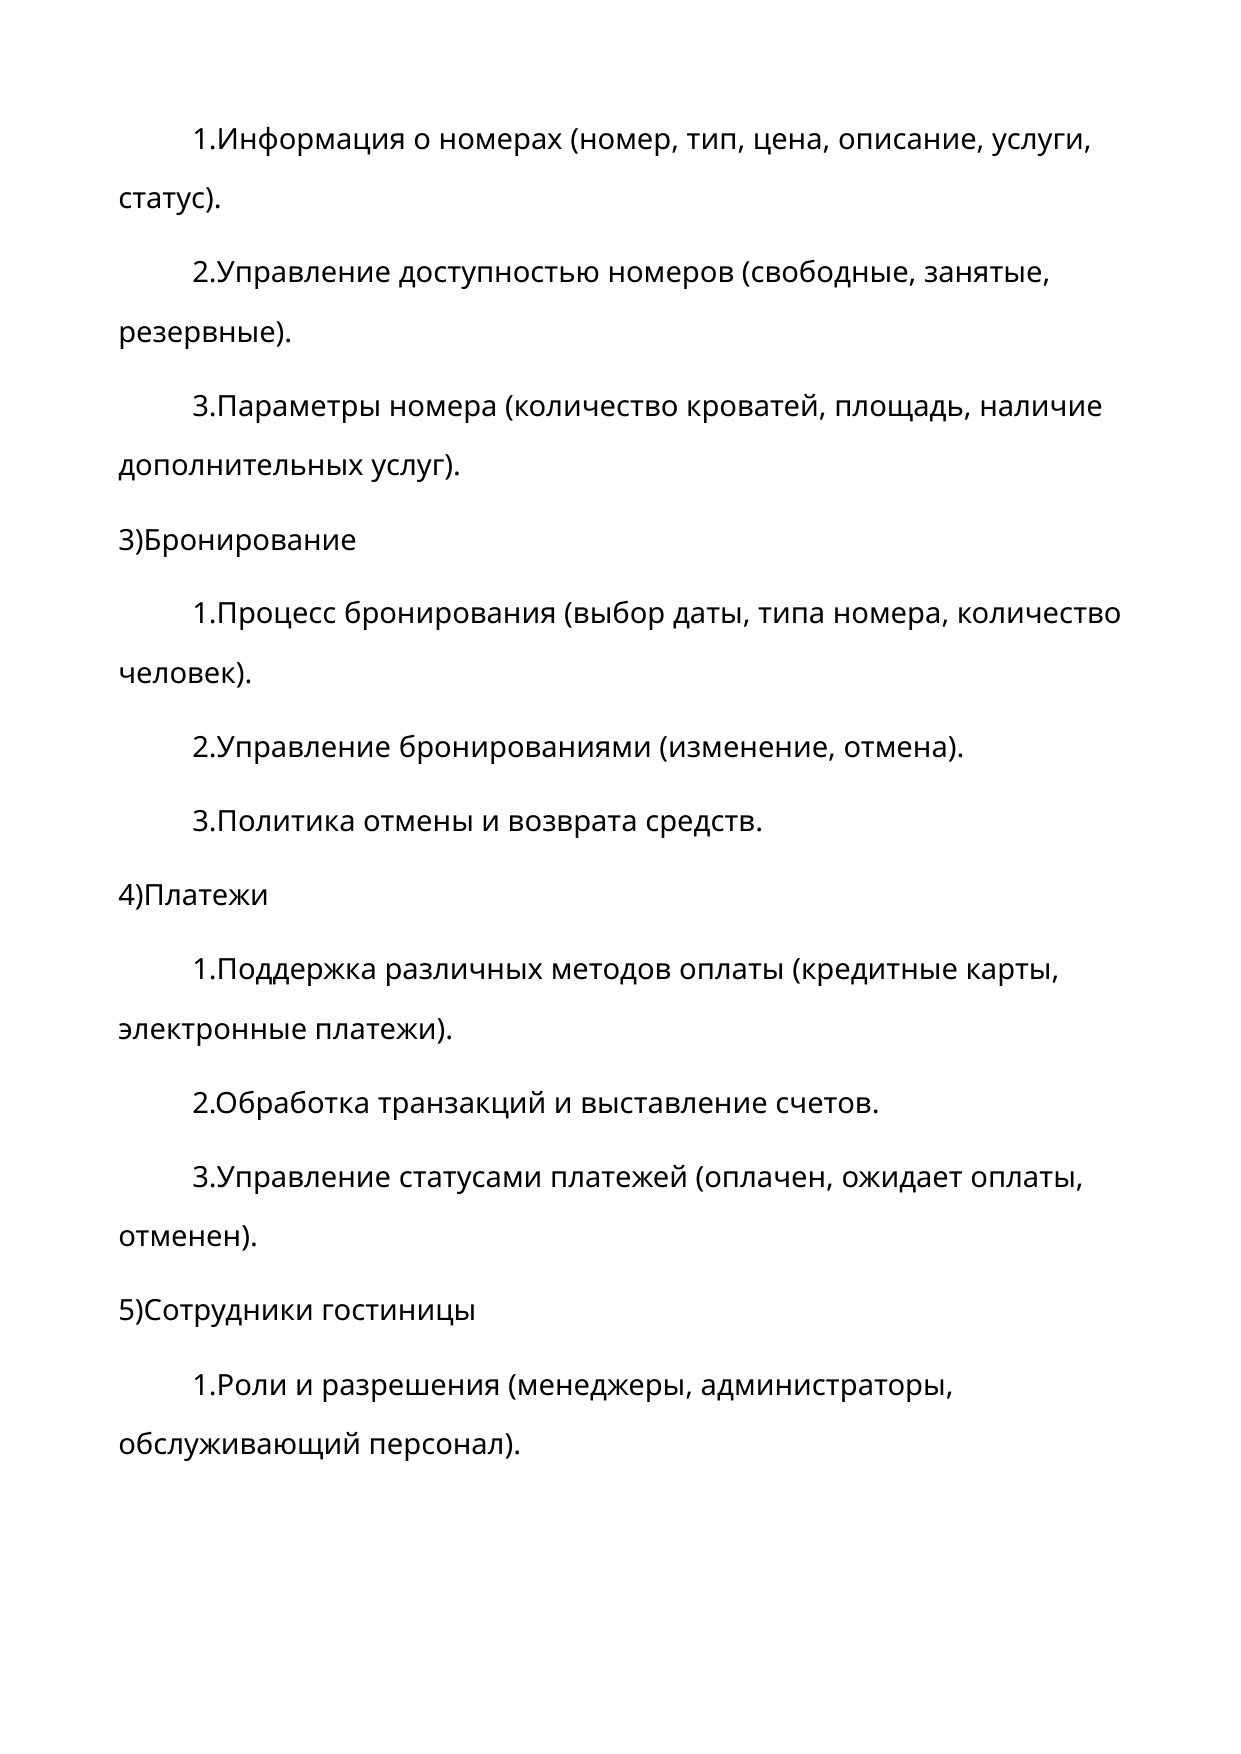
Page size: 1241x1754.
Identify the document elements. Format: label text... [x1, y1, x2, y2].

text 1.Роли и разрешения (менеджеры, администраторы, обслуживающий персонал). [118, 1364, 1122, 1463]
text 2.Обработка транзакций и выставление счетов. [118, 1082, 1122, 1122]
text 1.Информация о номерах (номер, тип, цена, описание, услуги, статус). [118, 118, 1122, 217]
text 1.Процесс бронирования (выбор даты, типа номера, количествo человек). [118, 593, 1122, 692]
text 1.Поддержка различных методов оплаты (кредитные карты, электронные платежи). [118, 948, 1122, 1048]
text 3.Политика отмены и возврата средств. [118, 800, 1122, 840]
text 5)Сотрудники гостиницы [118, 1290, 1122, 1329]
text 3.Параметры номера (количество кроватей, площадь, наличие дополнительных услуг). [118, 385, 1122, 484]
text 2.Управление доступностью номеров (свободные, занятые, резервные). [118, 252, 1122, 351]
text 3.Управление статусами платежей (оплачен, ожидает оплаты, отменен). [118, 1156, 1122, 1255]
text 2.Управление бронированиями (изменение, отмена). [118, 726, 1122, 766]
text 3)Бронирование [118, 519, 1122, 558]
text 4)Платежи [118, 874, 1122, 914]
